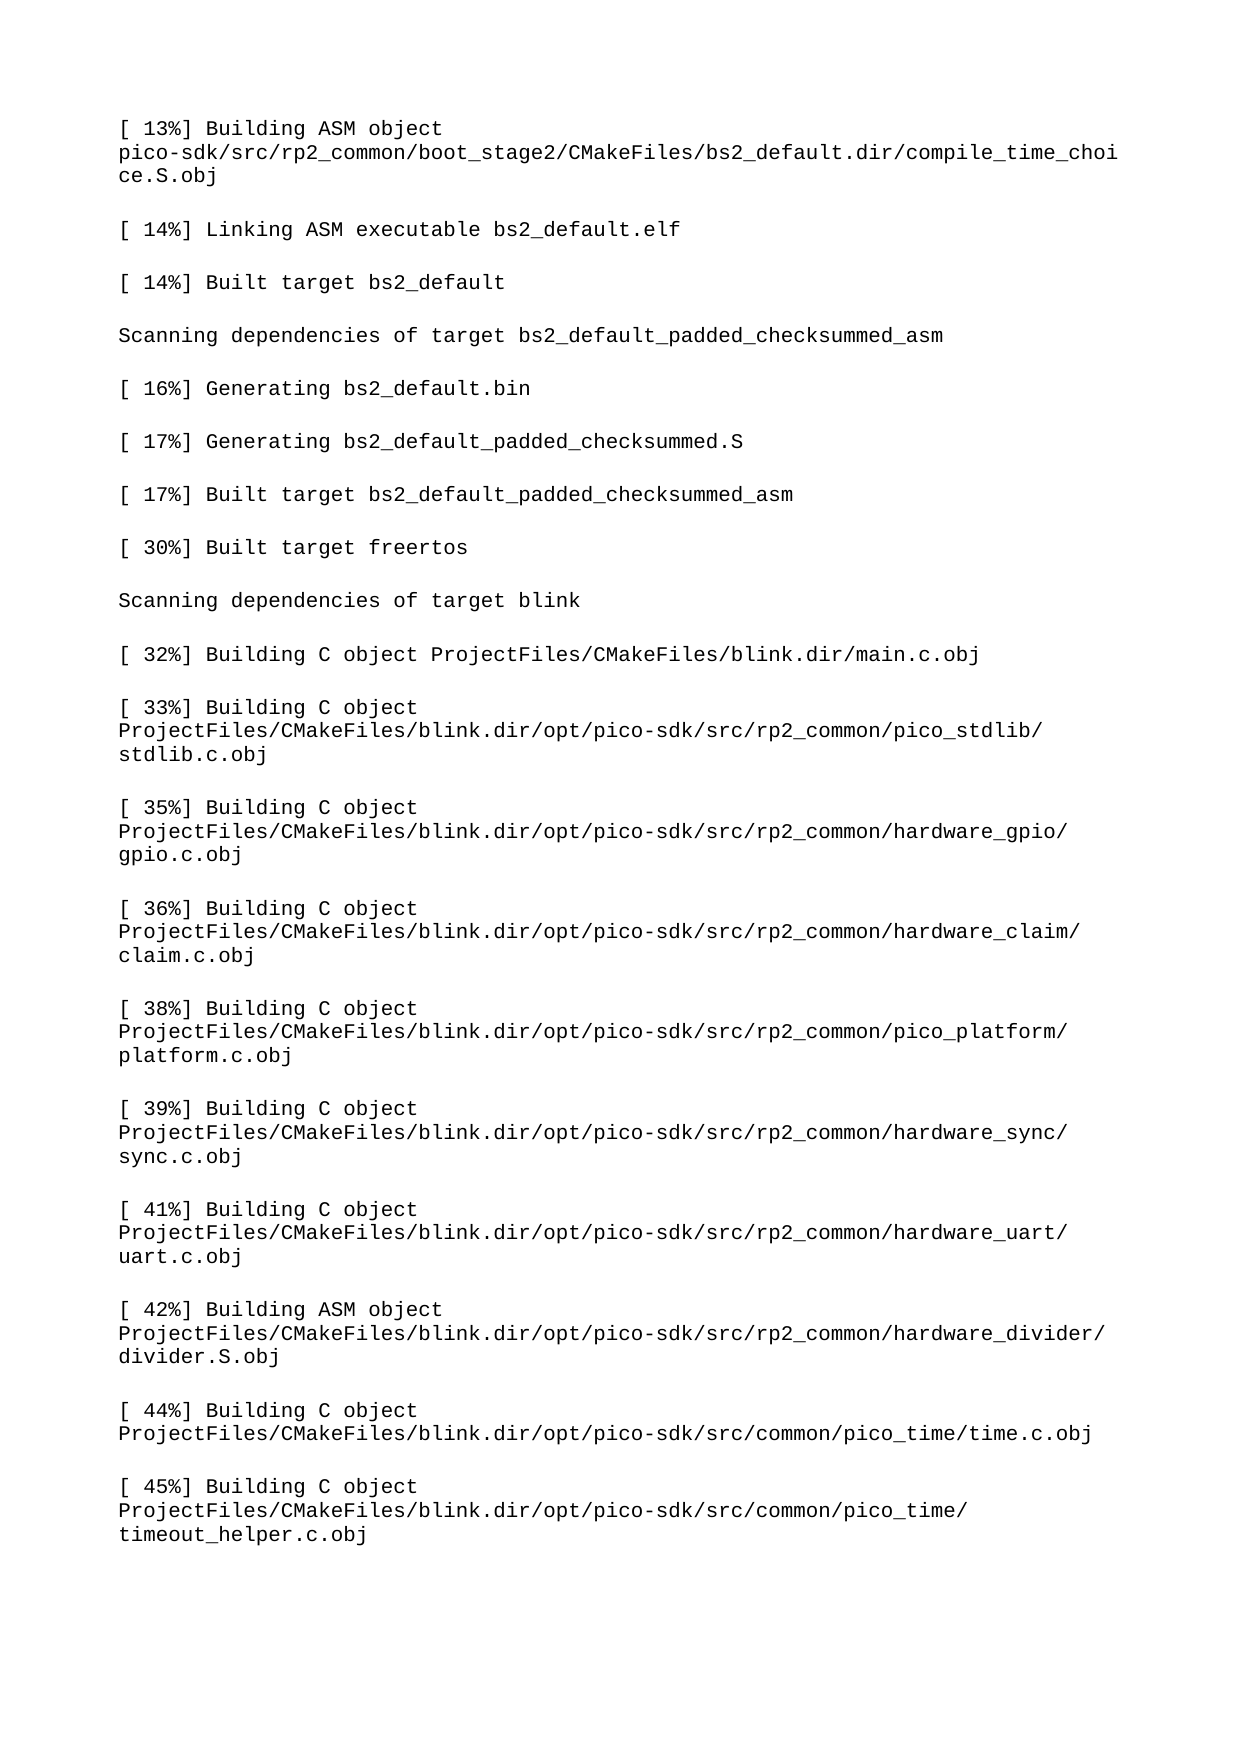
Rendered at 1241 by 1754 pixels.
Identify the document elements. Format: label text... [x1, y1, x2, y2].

text Scanning dependencies of target blink [118, 590, 1122, 614]
text [ 17%] Built target bs2_default_padded_checksummed_asm [118, 484, 1122, 508]
text [ 44%] Building C object ProjectFiles/CMakeFiles/blink.dir/opt/pico-sdk/src/common/pico_time/time.c.obj [118, 1399, 1122, 1447]
text [ 13%] Building ASM object pico-sdk/src/rp2_common/boot_stage2/CMakeFiles/bs2_default.dir/compile_time_choice.S.obj [118, 118, 1122, 189]
text [ 33%] Building C object ProjectFiles/CMakeFiles/blink.dir/opt/pico-sdk/src/rp2_common/pico_stdlib/stdlib.c.obj [118, 697, 1122, 768]
text [ 41%] Building C object ProjectFiles/CMakeFiles/blink.dir/opt/pico-sdk/src/rp2_common/hardware_uart/uart.c.obj [118, 1199, 1122, 1270]
text [ 36%] Building C object ProjectFiles/CMakeFiles/blink.dir/opt/pico-sdk/src/rp2_common/hardware_claim/claim.c.obj [118, 897, 1122, 968]
text Scanning dependencies of target bs2_default_padded_checksummed_asm [118, 325, 1122, 348]
text [ 14%] Linking ASM executable bs2_default.elf [118, 218, 1122, 242]
text [ 16%] Generating bs2_default.bin [118, 378, 1122, 402]
text [ 32%] Building C object ProjectFiles/CMakeFiles/blink.dir/main.c.obj [118, 643, 1122, 667]
text [ 17%] Generating bs2_default_padded_checksummed.S [118, 431, 1122, 455]
text [ 45%] Building C object ProjectFiles/CMakeFiles/blink.dir/opt/pico-sdk/src/common/pico_time/timeout_helper.c.obj [118, 1476, 1122, 1547]
text [ 42%] Building ASM object ProjectFiles/CMakeFiles/blink.dir/opt/pico-sdk/src/rp2_common/hardware_divider/divider.S.obj [118, 1299, 1122, 1370]
text [ 39%] Building C object ProjectFiles/CMakeFiles/blink.dir/opt/pico-sdk/src/rp2_common/hardware_sync/sync.c.obj [118, 1098, 1122, 1169]
text [ 35%] Building C object ProjectFiles/CMakeFiles/blink.dir/opt/pico-sdk/src/rp2_common/hardware_gpio/gpio.c.obj [118, 797, 1122, 868]
text [ 14%] Built target bs2_default [118, 272, 1122, 295]
text [ 30%] Built target freertos [118, 537, 1122, 561]
text [ 38%] Building C object ProjectFiles/CMakeFiles/blink.dir/opt/pico-sdk/src/rp2_common/pico_platform/platform.c.obj [118, 998, 1122, 1069]
